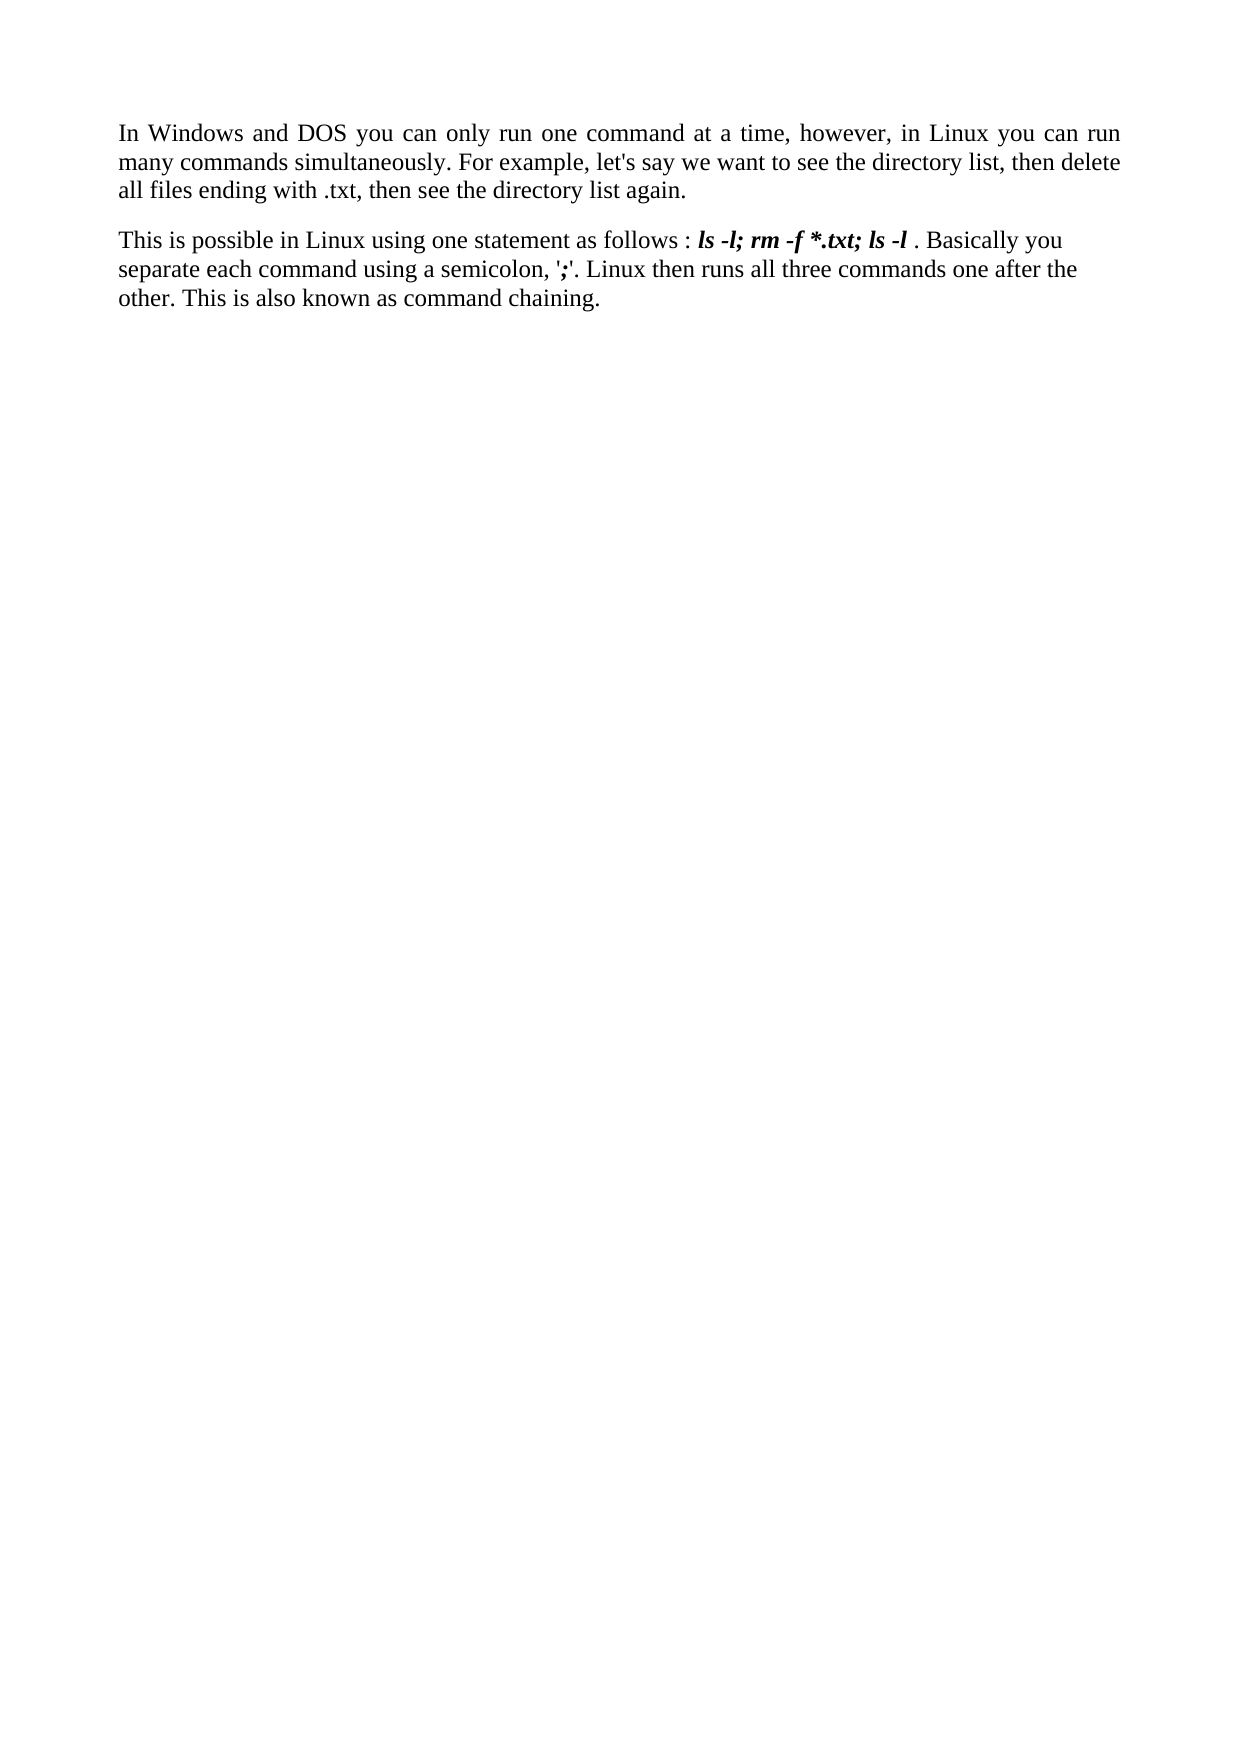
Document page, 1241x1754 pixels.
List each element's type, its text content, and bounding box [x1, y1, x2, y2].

text In Windows and DOS you can only run one command at a time, however, in Linux you can run many commands simultaneously. For example, let's say we want to see the directory list, then delete all files ending with .txt, then see the directory list again. [118, 118, 1122, 204]
text This is possible in Linux using one statement as follows : ls -l; rm -f *.txt; ls -l . Basically you separate each command using a semicolon, ';'. Linux then runs all three commands one after the other. This is also known as command chaining. [118, 225, 1122, 311]
